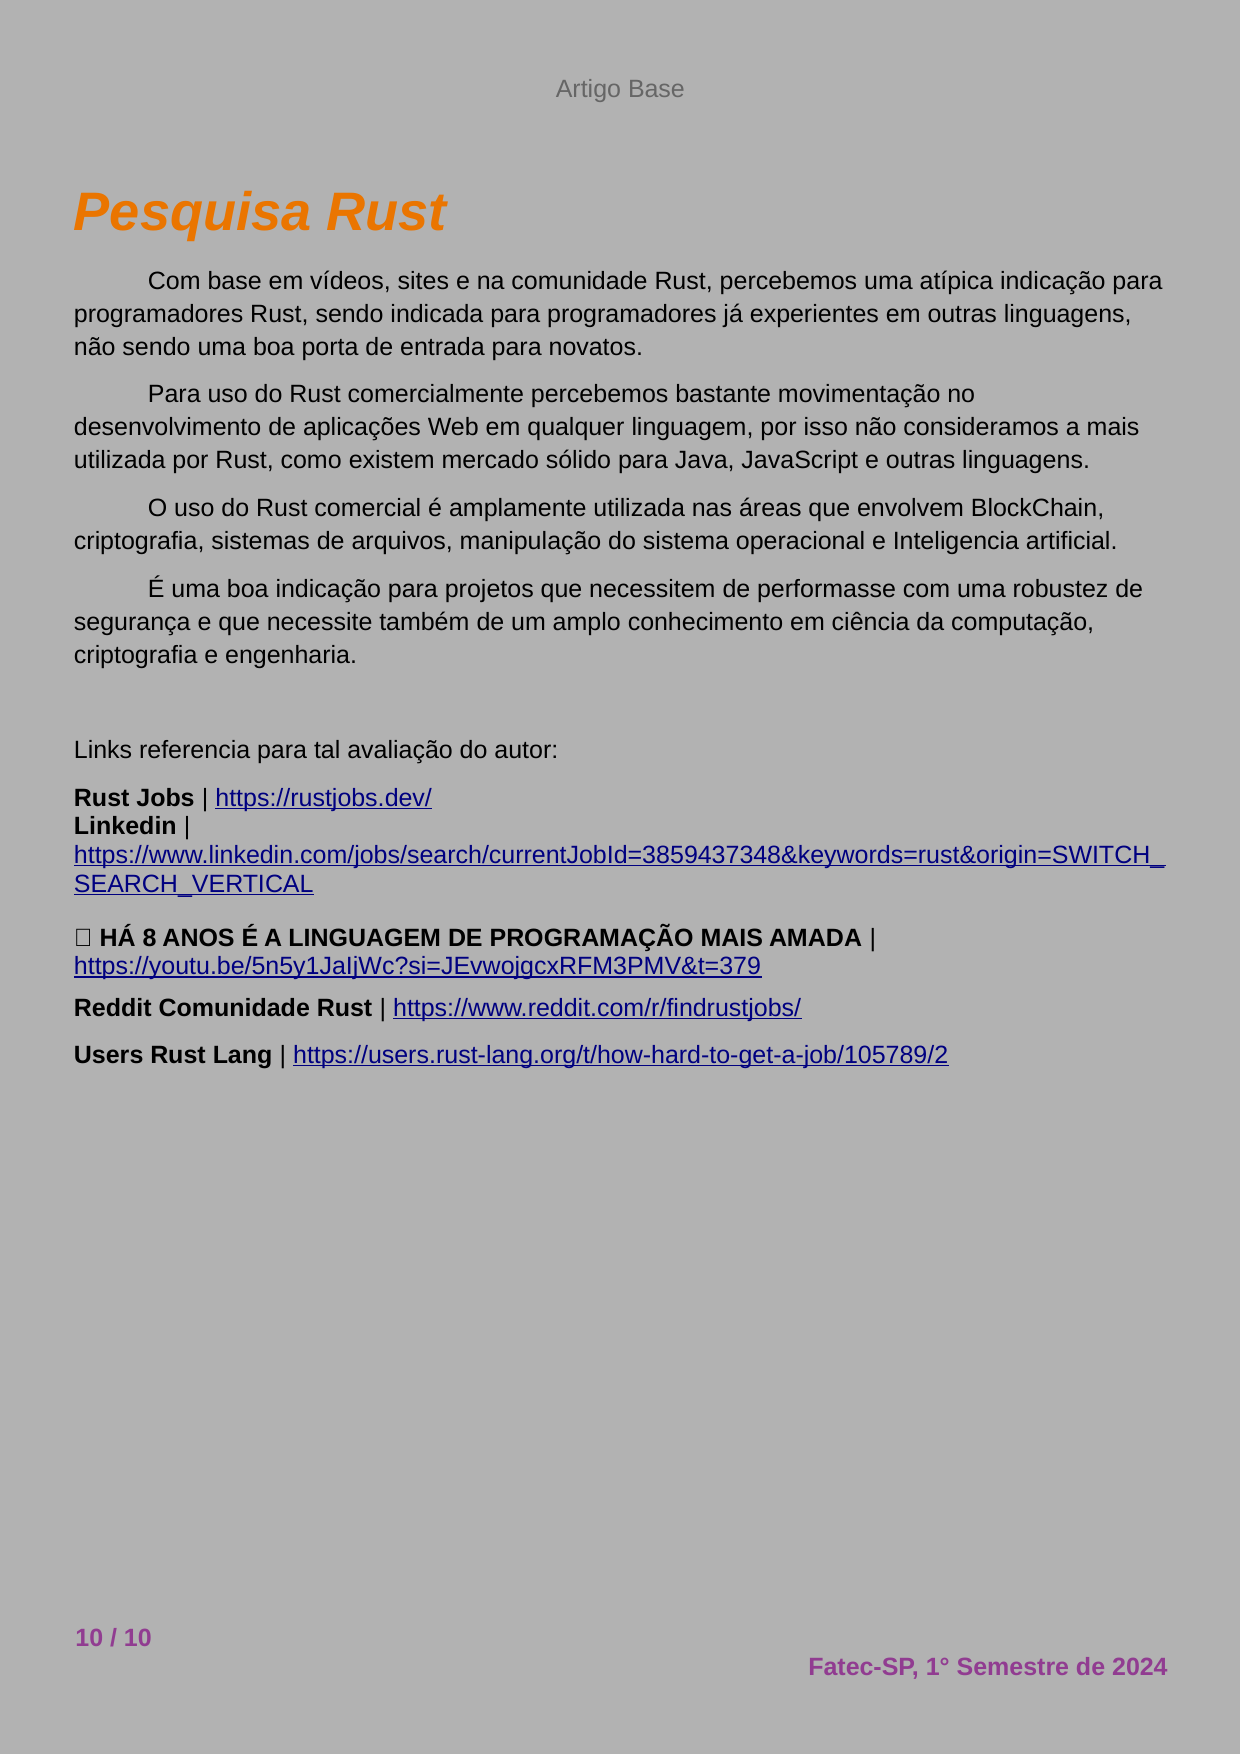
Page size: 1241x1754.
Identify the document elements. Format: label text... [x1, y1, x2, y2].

text Linkedin | https://www.linkedin.com/jobs/search/currentJobId=3859437348&keywords=rust&origin=SWITCH_ [74, 811, 1166, 865]
text SEARCH_VERTICAL [74, 866, 1166, 897]
text O uso do Rust comercial é amplamente utilizada nas áreas que envolvem BlockChain, criptografia, sistemas de arquivos, manipulação do sistema operacional e Inteligencia artificial. [74, 493, 1166, 555]
text Para uso do Rust comercialmente percebemos bastante movimentação no desenvolvimento de aplicações Web em qualquer linguagem, por isso não consideramos a mais utilizada por Rust, como existem mercado sólido para Java, JavaScript e outras linguagens. [74, 379, 1166, 474]
subtitle 🧡 HÁ 8 ANOS É A LINGUAGEM DE PROGRAMAÇÃO MAIS AMADA | https://youtu.be/5n5y1JaIjWc?si=JEvwojgcxRFM3PMV&t=379 [74, 922, 1166, 980]
text Links referencia para tal avaliação do autor: [74, 735, 1166, 764]
text Users Rust Lang | https://users.rust-lang.org/t/how-hard-to-get-a-job/105789/2 [74, 1040, 1166, 1069]
text Com base em vídeos, sites e na comunidade Rust, percebemos uma atípica indicação para programadores Rust, sendo indicada para programadores já experientes em outras linguagens, não sendo uma boa porta de entrada para novatos. [74, 266, 1166, 361]
text É uma boa indicação para projetos que necessitem de performasse com uma robustez de segurança e que necessite também de um amplo conhecimento em ciência da computação, criptografia e engenharia. [74, 574, 1166, 668]
text Pesquisa Rust [74, 179, 1166, 242]
text Rust Jobs | https://rustjobs.dev/ [74, 782, 1166, 811]
text Reddit Comunidade Rust | https://www.reddit.com/r/findrustjobs/ [74, 992, 1166, 1021]
